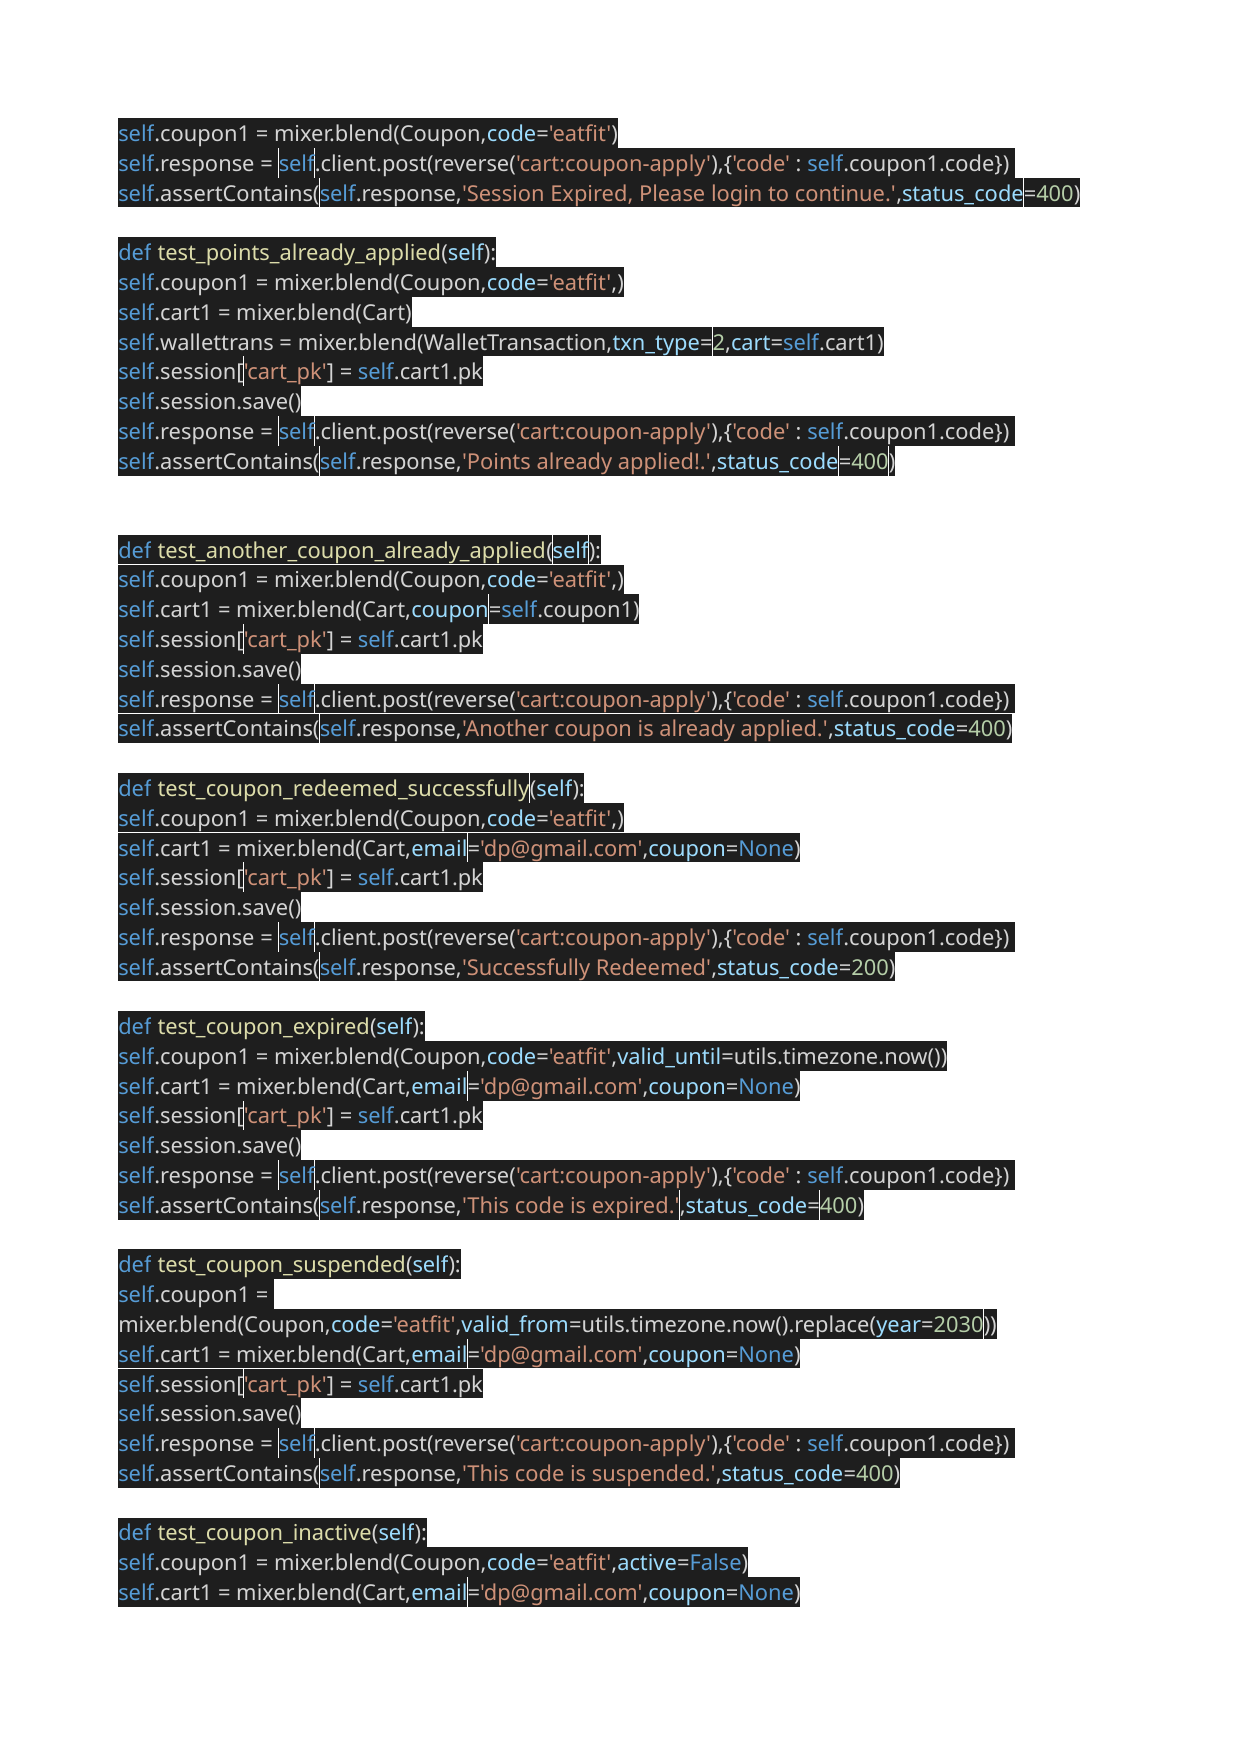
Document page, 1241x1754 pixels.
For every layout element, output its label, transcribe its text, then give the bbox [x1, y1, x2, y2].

text self.assertContains(self.response,'Successfully Redeemed',status_code=200) [118, 952, 1122, 981]
text self.session.save() [118, 1130, 1122, 1160]
text self.cart1 = mixer.blend(Cart,email='dp@gmail.com',coupon=None) [118, 1577, 1122, 1607]
text self.coupon1 = mixer.blend(Coupon,code='eatfit') [118, 118, 1122, 148]
text def test_coupon_redeemed_successfully(self): [118, 773, 1122, 803]
text self.wallettrans = mixer.blend(WalletTransaction,txn_type=2,cart=self.cart1) [118, 327, 1122, 356]
text self.session['cart_pk'] = self.cart1.pk [118, 1368, 1122, 1398]
text self.response = self.client.post(reverse('cart:coupon-apply'),{'code' : self.coupon1.code}) [118, 148, 1122, 178]
text def test_coupon_expired(self): [118, 1011, 1122, 1041]
text self.coupon1 = mixer.blend(Coupon,code='eatfit',valid_until=utils.timezone.now()) [118, 1041, 1122, 1071]
text self.assertContains(self.response,'Session Expired, Please login to continue.',status_code=400) [118, 178, 1122, 207]
text self.assertContains(self.response,'Another coupon is already applied.',status_code=400) [118, 713, 1122, 743]
text self.coupon1 = mixer.blend(Coupon,code='eatfit',active=False) [118, 1547, 1122, 1577]
text def test_points_already_applied(self): [118, 237, 1122, 267]
text def test_coupon_suspended(self): [118, 1249, 1122, 1279]
text self.response = self.client.post(reverse('cart:coupon-apply'),{'code' : self.coupon1.code}) [118, 922, 1122, 952]
text self.cart1 = mixer.blend(Cart,email='dp@gmail.com',coupon=None) [118, 1339, 1122, 1368]
text self.coupon1 = mixer.blend(Coupon,code='eatfit',valid_from=utils.timezone.now().replace(year=2030)) [118, 1279, 1122, 1339]
text self.session.save() [118, 654, 1122, 684]
text self.session['cart_pk'] = self.cart1.pk [118, 1101, 1122, 1130]
text self.assertContains(self.response,'This code is suspended.',status_code=400) [118, 1458, 1122, 1488]
text self.assertContains(self.response,'This code is expired.',status_code=400) [118, 1190, 1122, 1220]
text self.coupon1 = mixer.blend(Coupon,code='eatfit',) [118, 564, 1122, 594]
text self.coupon1 = mixer.blend(Coupon,code='eatfit',) [118, 803, 1122, 832]
text self.session.save() [118, 1398, 1122, 1428]
text self.session.save() [118, 386, 1122, 416]
text self.coupon1 = mixer.blend(Coupon,code='eatfit',) [118, 267, 1122, 297]
text self.session.save() [118, 892, 1122, 922]
text def test_coupon_inactive(self): [118, 1517, 1122, 1547]
text self.session['cart_pk'] = self.cart1.pk [118, 624, 1122, 654]
text self.assertContains(self.response,'Points already applied!.',status_code=400) [118, 446, 1122, 476]
text self.session['cart_pk'] = self.cart1.pk [118, 356, 1122, 386]
text def test_another_coupon_already_applied(self): [118, 535, 1122, 564]
text self.cart1 = mixer.blend(Cart) [118, 297, 1122, 327]
text self.cart1 = mixer.blend(Cart,coupon=self.coupon1) [118, 594, 1122, 624]
text self.response = self.client.post(reverse('cart:coupon-apply'),{'code' : self.coupon1.code}) [118, 1160, 1122, 1190]
text self.session['cart_pk'] = self.cart1.pk [118, 862, 1122, 892]
text self.response = self.client.post(reverse('cart:coupon-apply'),{'code' : self.coupon1.code}) [118, 1428, 1122, 1458]
text self.cart1 = mixer.blend(Cart,email='dp@gmail.com',coupon=None) [118, 832, 1122, 862]
text self.cart1 = mixer.blend(Cart,email='dp@gmail.com',coupon=None) [118, 1071, 1122, 1101]
text self.response = self.client.post(reverse('cart:coupon-apply'),{'code' : self.coupon1.code}) [118, 684, 1122, 713]
text self.response = self.client.post(reverse('cart:coupon-apply'),{'code' : self.coupon1.code}) [118, 416, 1122, 446]
